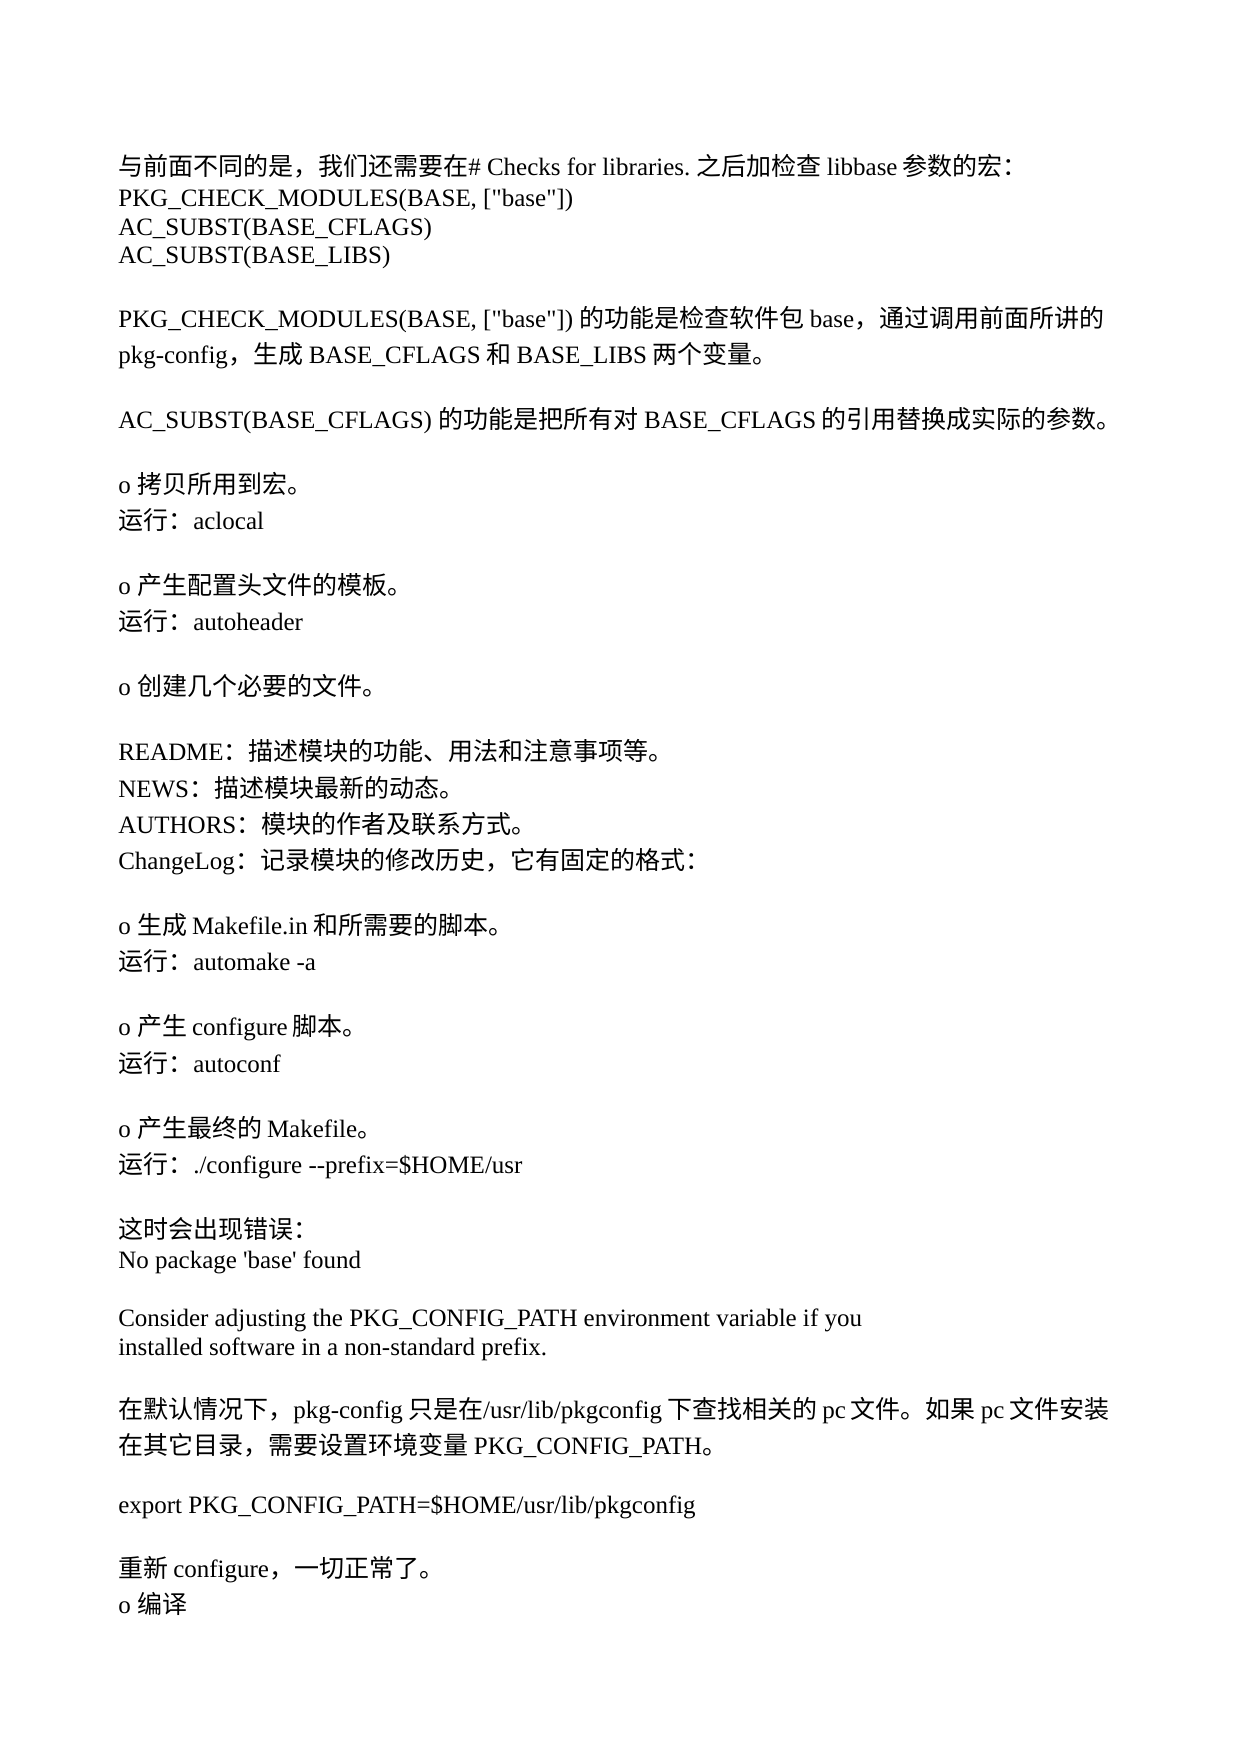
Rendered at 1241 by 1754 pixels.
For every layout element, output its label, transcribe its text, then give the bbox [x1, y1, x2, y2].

text o 产生configure脚本。 [118, 1007, 1122, 1043]
text 运行：autoconf [118, 1043, 1122, 1079]
text o 生成Makefile.in和所需要的脚本。 [118, 906, 1122, 942]
text AC_SUBST(BASE_CFLAGS) [118, 212, 1122, 241]
text o 产生最终的Makefile。 [118, 1108, 1122, 1144]
text AUTHORS：模块的作者及联系方式。 [118, 804, 1122, 841]
text o 产生配置头文件的模板。 [118, 566, 1122, 602]
text o 拷贝所用到宏。 [118, 464, 1122, 501]
text 在默认情况下，pkg-config只是在/usr/lib/pkgconfig下查找相关的pc文件。如果pc文件安装在其它目录，需要设置环境变量 PKG_CONFIG_PATH。 [118, 1389, 1122, 1462]
text AC_SUBST(BASE_LIBS) [118, 241, 1122, 269]
text AC_SUBST(BASE_CFLAGS) 的功能是把所有对 BASE_CFLAGS的引用替换成实际的参数。 [118, 399, 1122, 436]
text installed software in a non-standard prefix. [118, 1332, 1122, 1361]
text export PKG_CONFIG_PATH=$HOME/usr/lib/pkgconfig [118, 1491, 1122, 1519]
text 运行：./configure --prefix=$HOME/usr [118, 1144, 1122, 1181]
text NEWS：描述模块最新的动态。 [118, 768, 1122, 804]
text PKG_CHECK_MODULES(BASE, ["base"]) [118, 183, 1122, 212]
text PKG_CHECK_MODULES(BASE, ["base"]) 的功能是检查软件包base，通过调用前面所讲的pkg-config，生成 BASE_CFLAGS和 BASE_LIBS两个变量。 [118, 298, 1122, 371]
text No package 'base' found [118, 1246, 1122, 1274]
text 与前面不同的是，我们还需要在# Checks for libraries. 之后加检查libbase参数的宏： [118, 147, 1122, 183]
text o 编译 [118, 1584, 1122, 1621]
text 运行：automake -a [118, 942, 1122, 978]
text 运行：autoheader [118, 602, 1122, 638]
text ChangeLog：记录模块的修改历史，它有固定的格式： [118, 841, 1122, 877]
text 这时会出现错误： [118, 1209, 1122, 1246]
text 重新configure，一切正常了。 [118, 1548, 1122, 1584]
text README：描述模块的功能、用法和注意事项等。 [118, 732, 1122, 768]
text Consider adjusting the PKG_CONFIG_PATH environment variable if you [118, 1303, 1122, 1332]
text o 创建几个必要的文件。 [118, 667, 1122, 703]
text 运行：aclocal [118, 501, 1122, 537]
